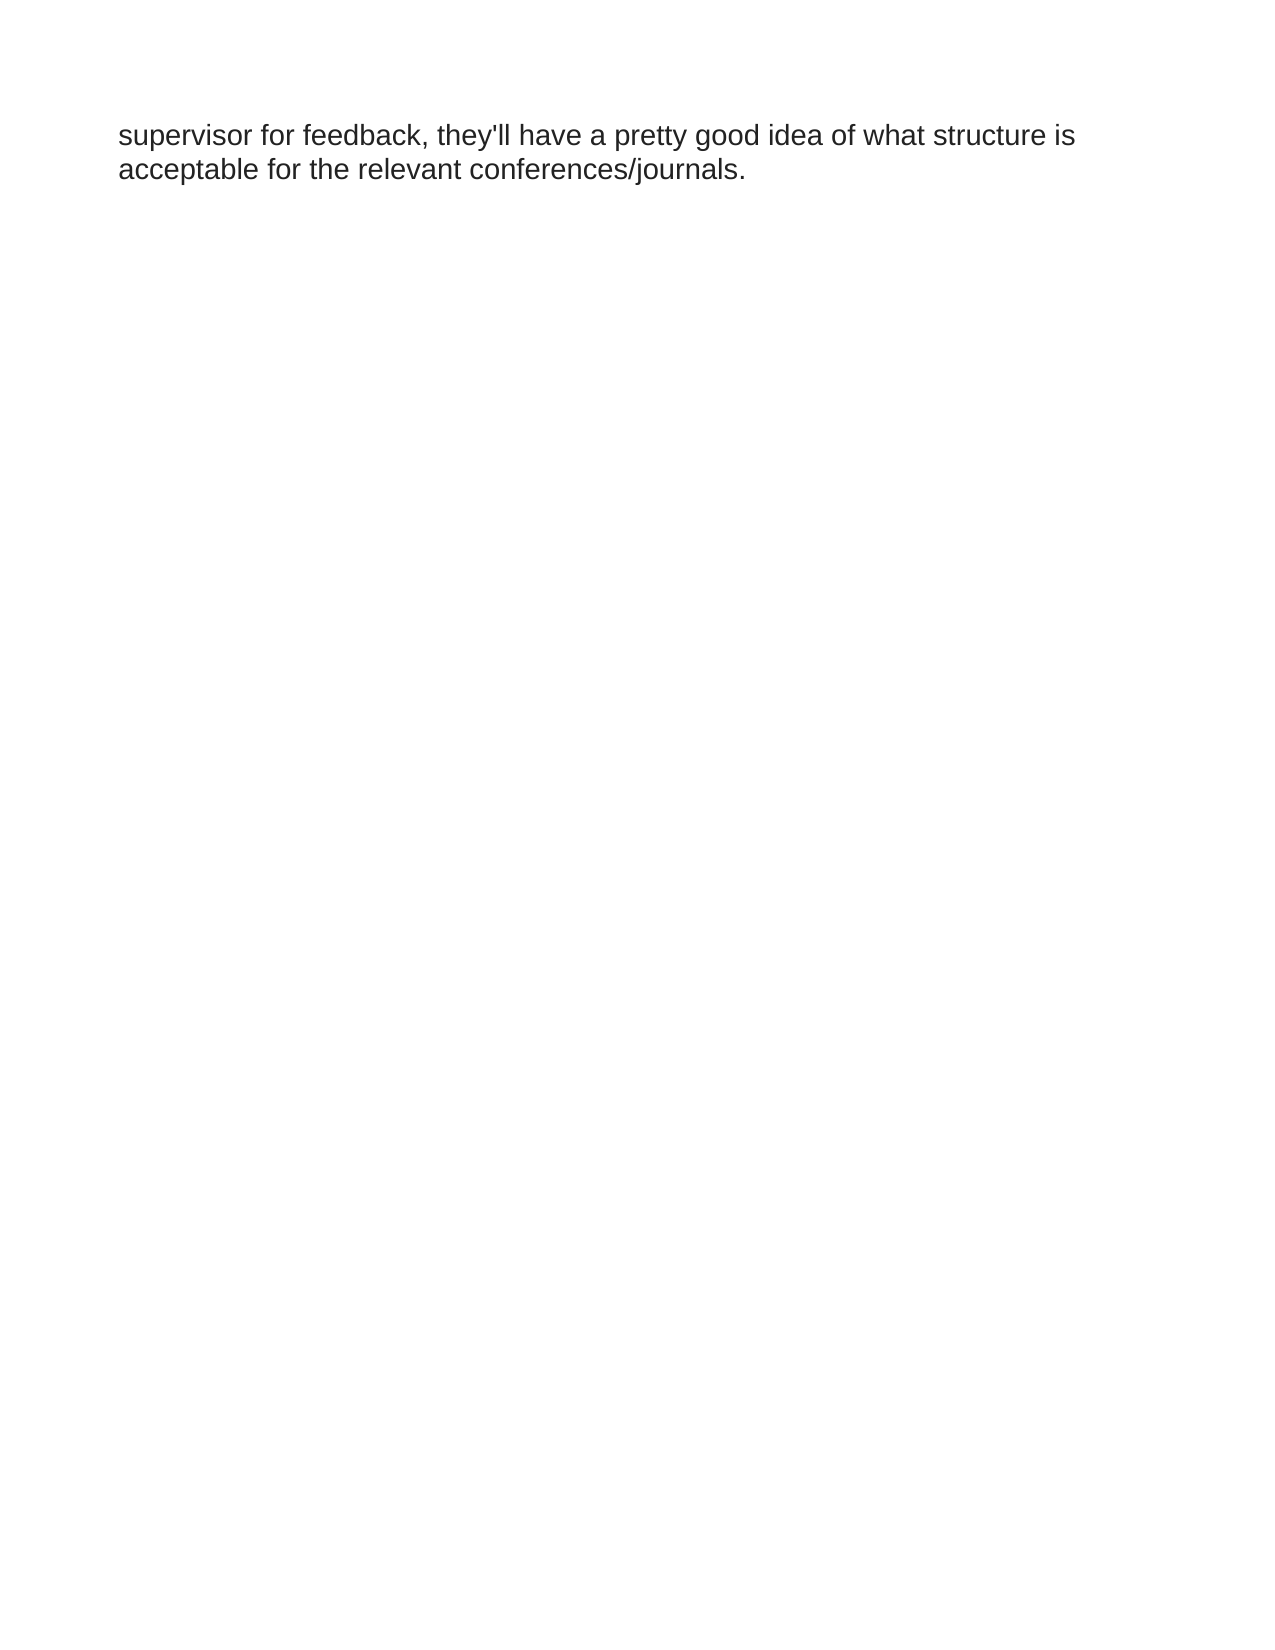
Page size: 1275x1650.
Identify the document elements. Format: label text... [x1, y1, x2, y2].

text supervisor for feedback, they'll have a pretty good idea of what structure is acceptable for the relevant conferences/journals. [118, 118, 1157, 185]
